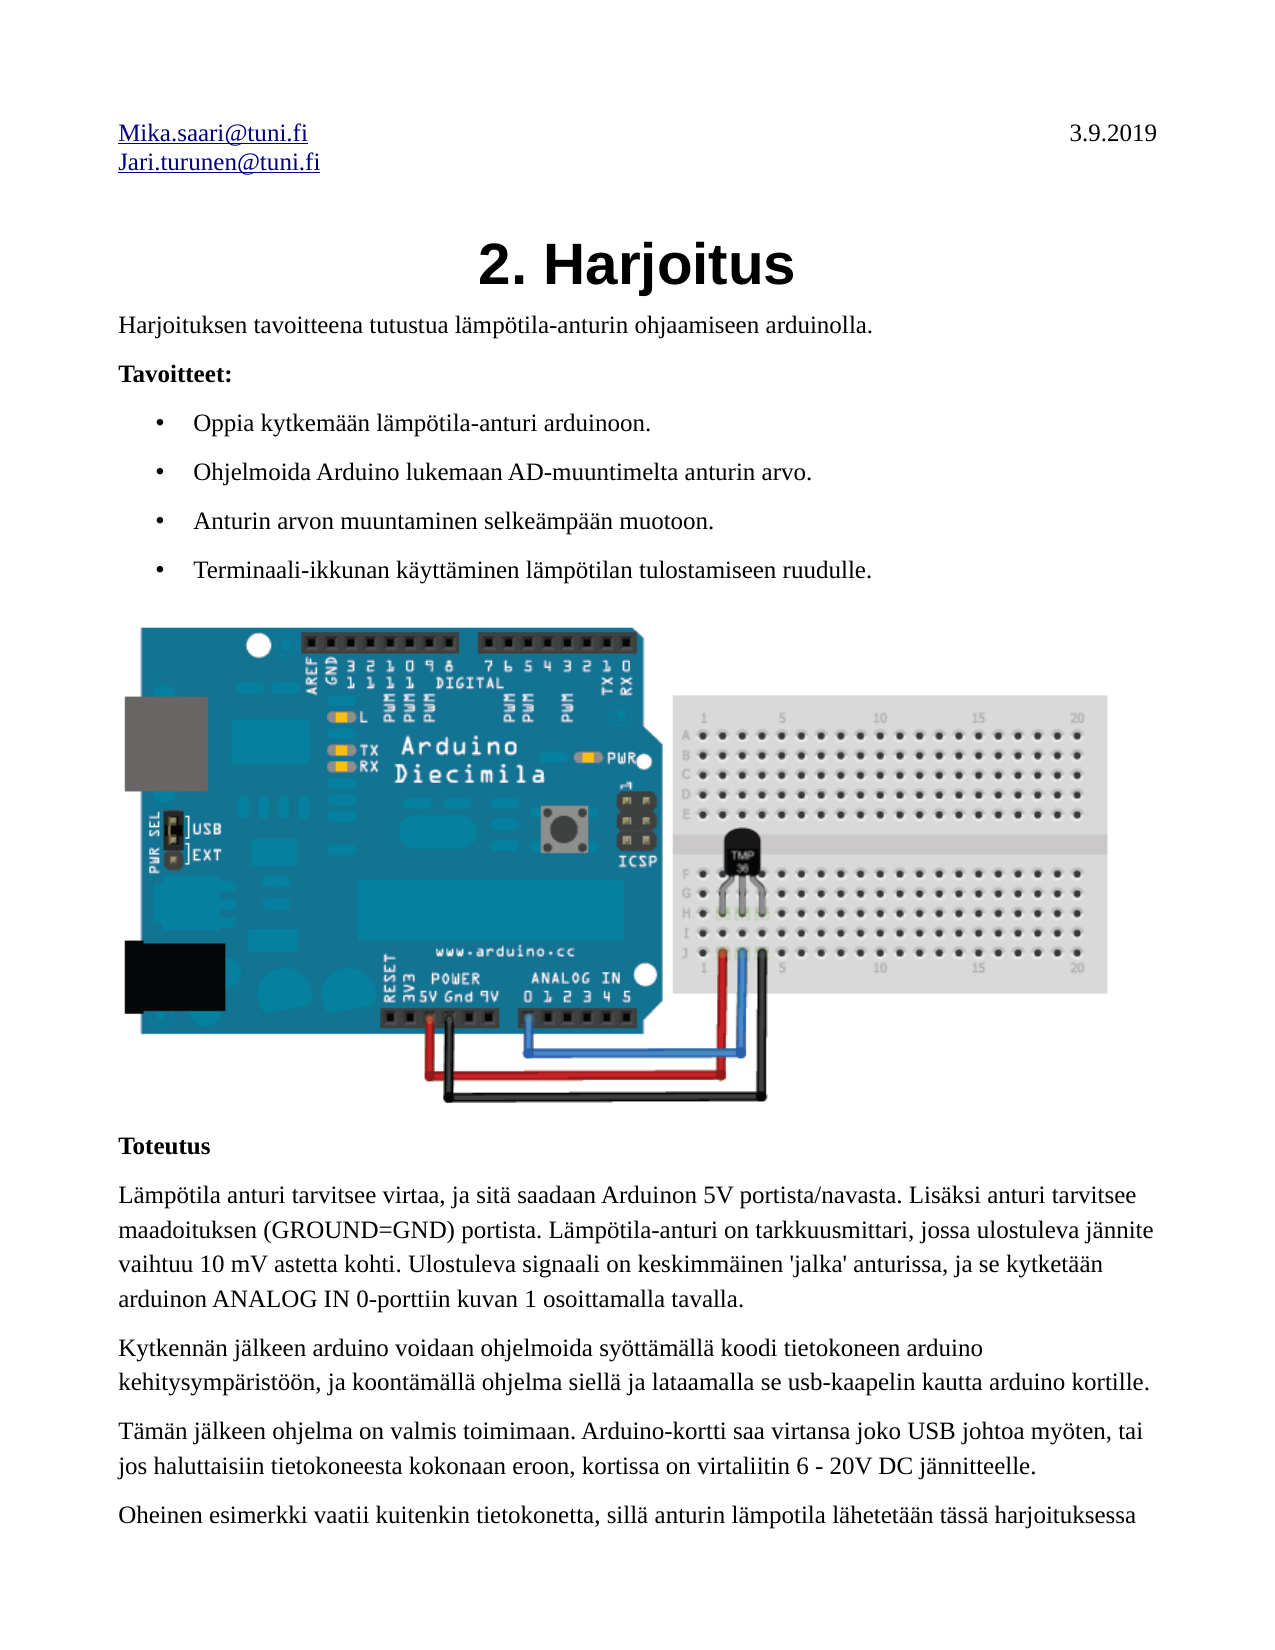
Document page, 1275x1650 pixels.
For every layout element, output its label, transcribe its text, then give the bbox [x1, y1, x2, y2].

text Tavoitteet: [118, 359, 1157, 387]
text Oheinen esimerkki vaatii kuitenkin tietokonetta, sillä anturin lämpotila lähetetään tässä harjoituksessa [118, 1500, 1157, 1529]
list Ohjelmoida Arduino lukemaan AD-muuntimelta anturin arvo. [156, 457, 1157, 486]
text Kytkennän jälkeen arduino voidaan ohjelmoida syöttämällä koodi tietokoneen arduino kehitysympäristöön, ja koontämällä ohjelma siellä ja lataamalla se usb-kaapelin kautta arduino kortille. [118, 1333, 1157, 1396]
text Toteutus [118, 604, 1157, 1160]
text Tämän jälkeen ohjelma on valmis toimimaan. Arduino-kortti saa virtansa joko USB johtoa myöten, tai jos haluttaisiin tietokoneesta kokonaan eroon, kortissa on virtaliitin 6 - 20V DC jännitteelle. [118, 1416, 1157, 1479]
picture [105, 595, 1145, 1126]
list Terminaali-ikkunan käyttäminen lämpötilan tulostamiseen ruudulle. [156, 555, 1157, 584]
list Oppia kytkemään lämpötila-anturi arduinoon. [156, 408, 1157, 437]
text Harjoituksen tavoitteena tutustua lämpötila-anturin ohjaamiseen arduinolla. [118, 310, 1157, 338]
title 2. Harjoitus [118, 230, 1157, 297]
text Lämpötila anturi tarvitsee virtaa, ja sitä saadaan Arduinon 5V portista/navasta. Lisäksi anturi tarvitsee maadoituksen (GROUND=GND) portista. Lämpötila-anturi on tarkkuusmittari, jossa ulostuleva jännite vaihtuu 10 mV astetta kohti. Ulostuleva signaali on keskimmäinen 'jalka' anturissa, ja se kytketään arduinon ANALOG IN 0-porttiin kuvan 1 osoittamalla tavalla. [118, 1180, 1157, 1312]
list Anturin arvon muuntaminen selkeämpään muotoon. [156, 506, 1157, 535]
